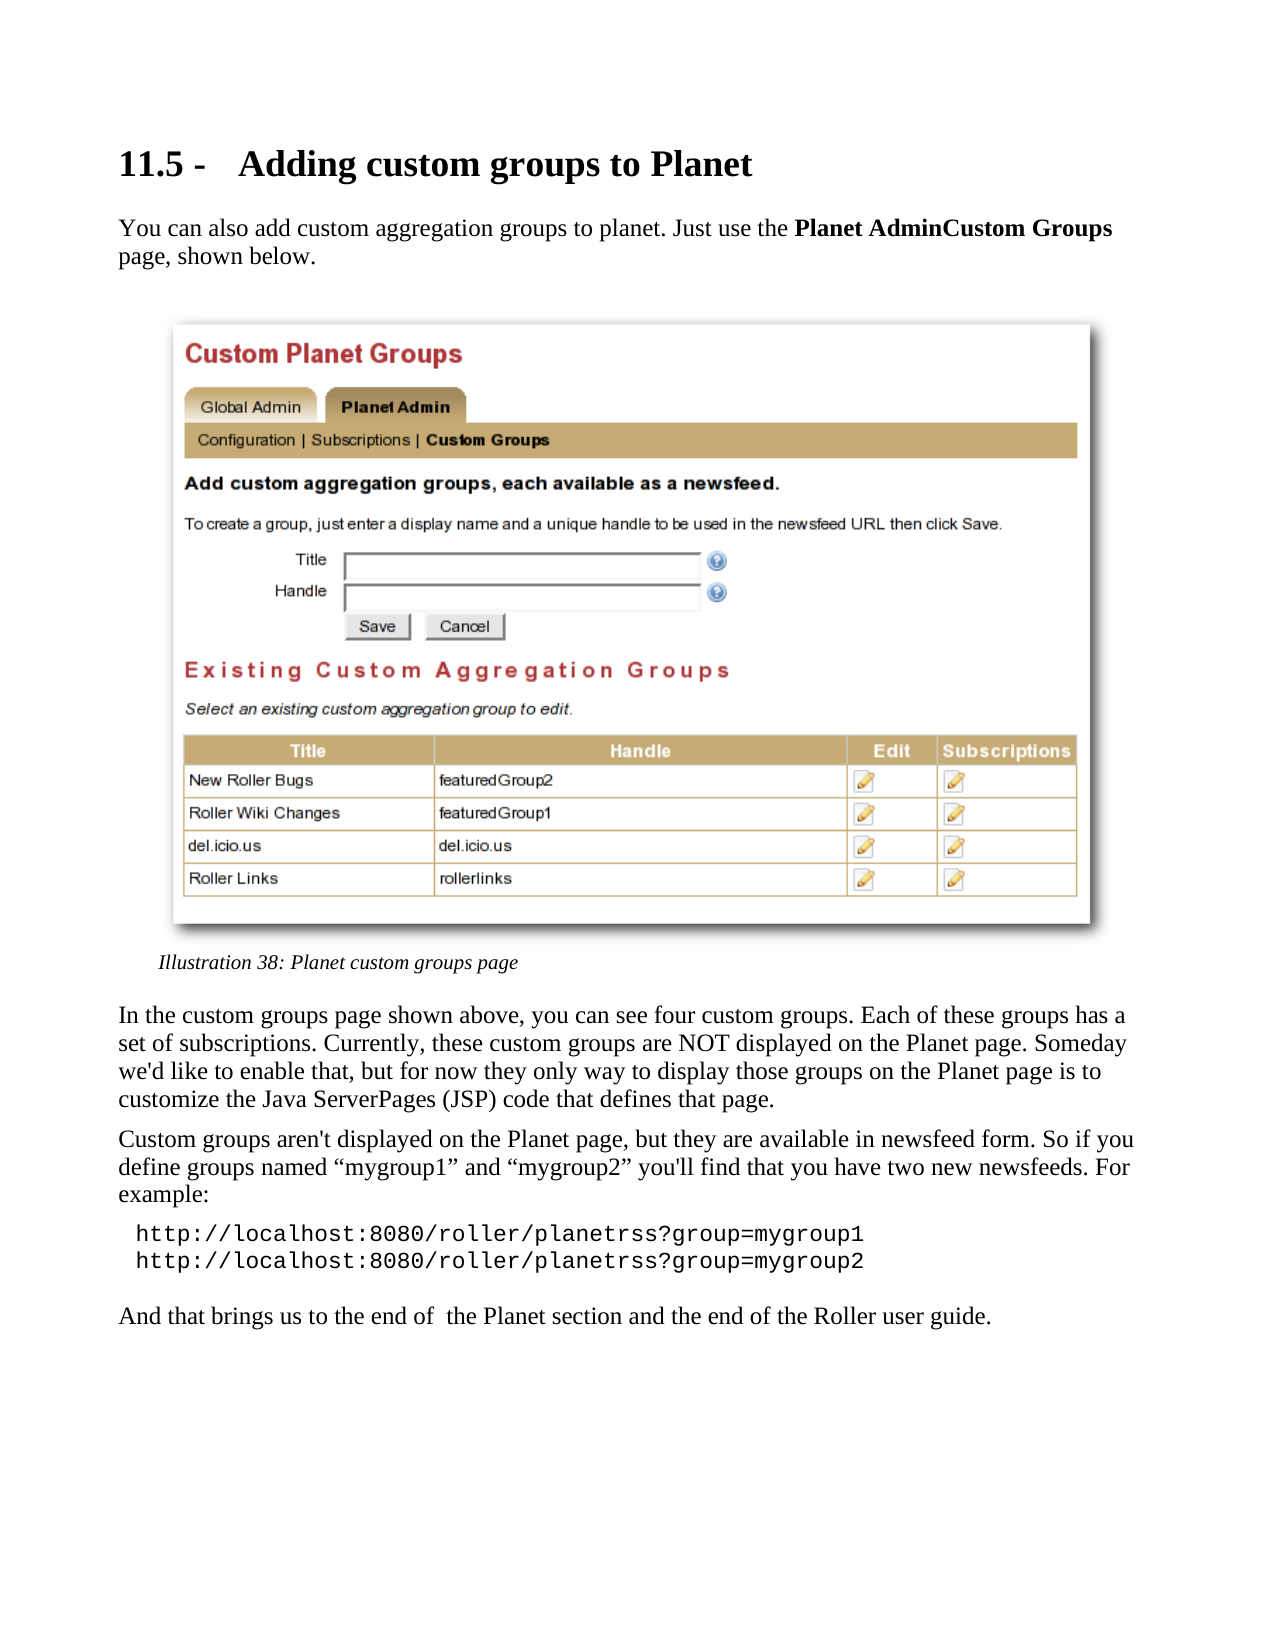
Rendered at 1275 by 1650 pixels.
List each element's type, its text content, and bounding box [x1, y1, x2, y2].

text http://localhost:8080/roller/planetrss?group=mygroup1 [118, 1221, 1157, 1248]
subtitle Adding custom groups to Planet [118, 143, 1157, 184]
text In the custom groups page shown above, you can see four custom groups. Each of these groups has a set of subscriptions. Currently, these custom groups are NOT displayed on the Planet page. Someday we'd like to enable that, but for now they only way to display those groups on the Planet page is to customize the Java ServerPages (JSP) code that defines that page. [118, 1002, 1157, 1112]
picture [158, 309, 1117, 951]
text http://localhost:8080/roller/planetrss?group=mygroup2 [118, 1248, 1157, 1276]
text You can also add custom aggregation groups to planet. Just use the Planet AdminCustom Groups page, shown below. [118, 214, 1157, 269]
text Illustration 38: Planet custom groups page [158, 951, 1117, 974]
text Custom groups aren't displayed on the Planet page, but they are available in newsfeed form. So if you define groups named “mygroup1” and “mygroup2” you'll find that you have two new newsfeeds. For example: [118, 1125, 1157, 1208]
text And that brings us to the end of the Planet section and the end of the Roller user guide. [118, 1302, 1157, 1329]
